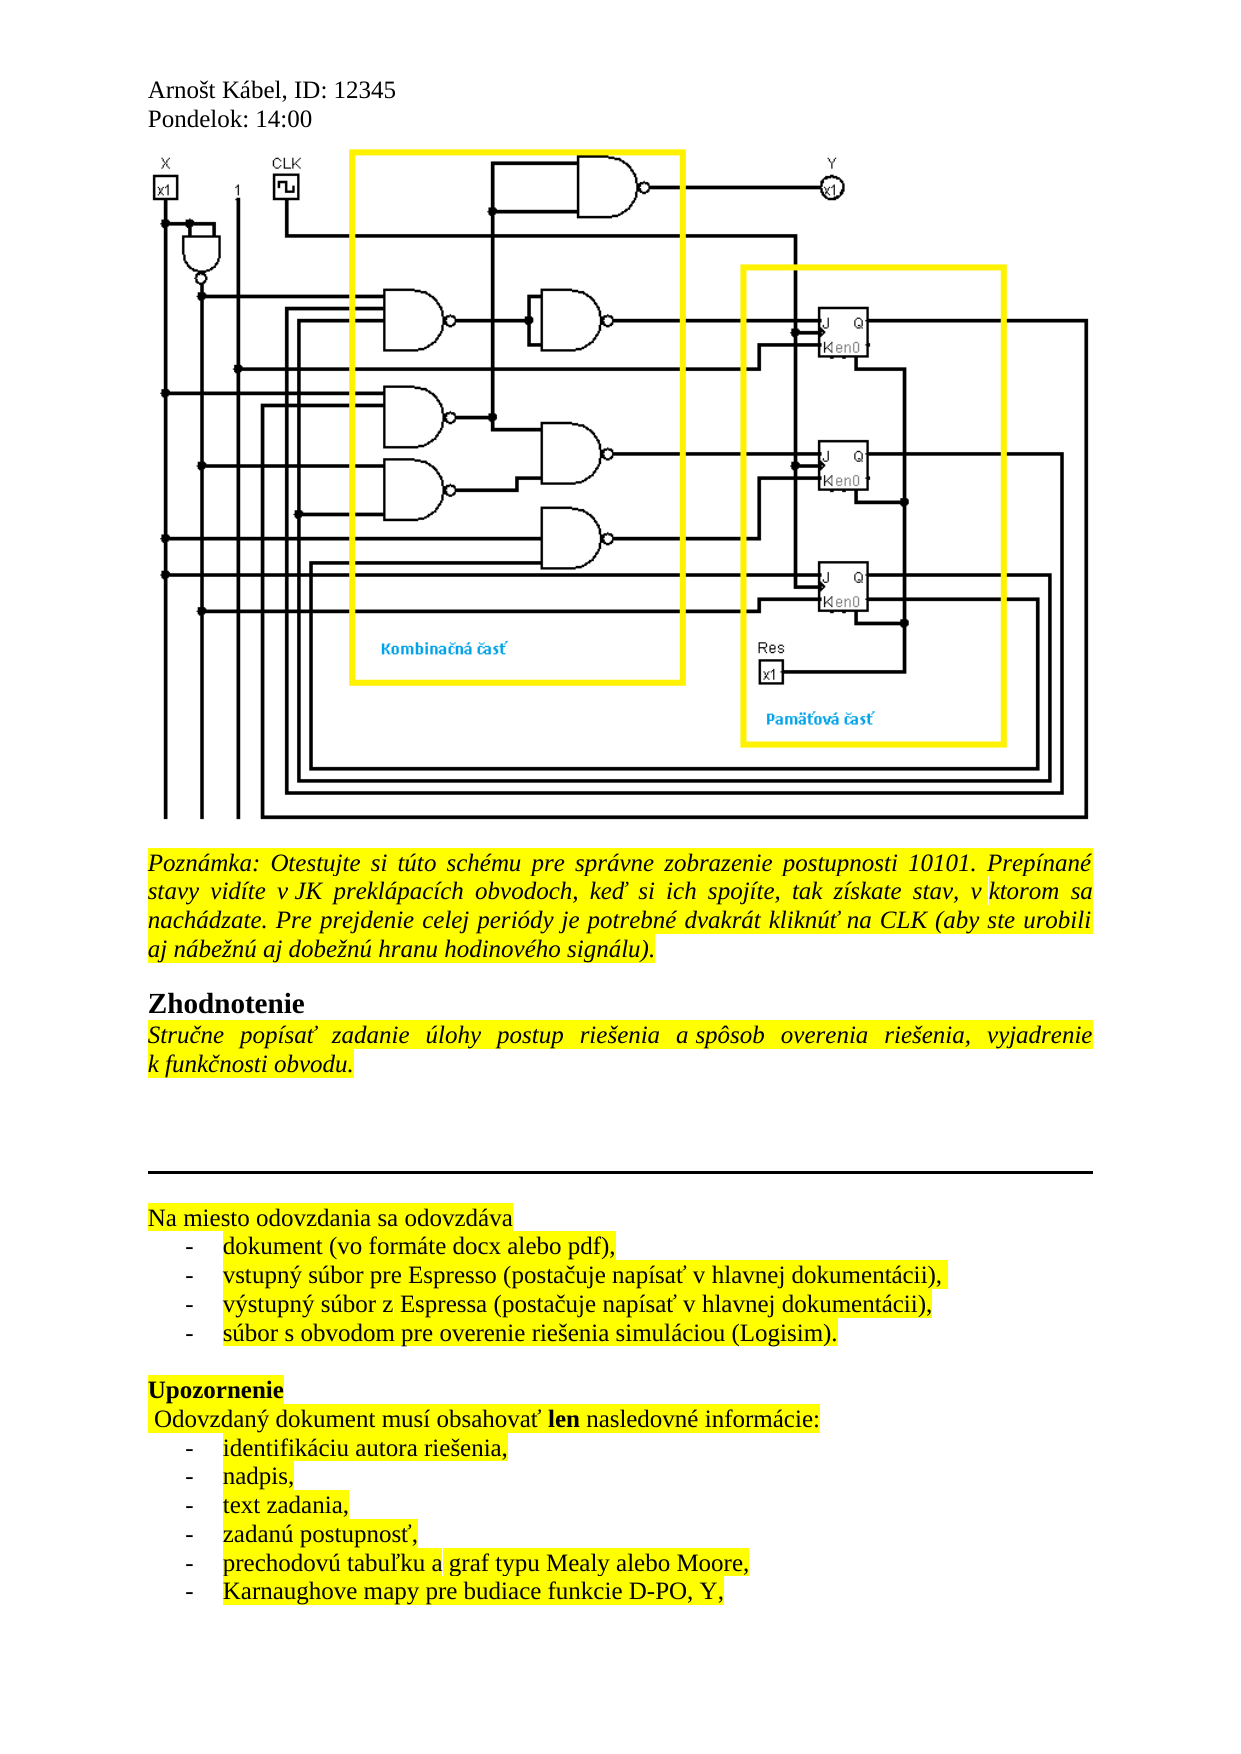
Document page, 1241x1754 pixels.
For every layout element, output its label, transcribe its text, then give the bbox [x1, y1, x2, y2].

text Poznámka: Otestujte si túto schému pre správne zobrazenie postupnosti 10101. Prepínané stavy vidíte v JK preklápacích obvodoch, keď si ich spojíte, tak získate stav, v ktorom sa nachádzate. Pre prejdenie celej periódy je potrebné dvakrát kliknúť na CLK (aby ste urobili aj nábežnú aj dobežnú hranu hodinového signálu). [148, 848, 1093, 963]
list zadanú postupnosť, [185, 1519, 1093, 1548]
list text zadania, [185, 1490, 1093, 1519]
text Na miesto odovzdania sa odovzdáva [148, 1203, 1093, 1231]
text Upozornenie [148, 1375, 1093, 1404]
list Karnaughove mapy pre budiace funkcie D-PO, Y, [185, 1576, 1093, 1605]
list vstupný súbor pre Espresso (postačuje napísať v hlavnej dokumentácii), [185, 1260, 1093, 1289]
text Zhodnotenie [148, 987, 1093, 1020]
list identifikáciu autora riešenia, [185, 1433, 1093, 1461]
text Stručne popísať zadanie úlohy postup riešenia a spôsob overenia riešenia, vyjadrenie k funkčnosti obvodu. [148, 1020, 1093, 1078]
picture [147, 147, 1093, 824]
text Odovzdaný dokument musí obsahovať len nasledovné informácie: [148, 1404, 1093, 1433]
list prechodovú tabuľku a graf typu Mealy alebo Moore, [185, 1548, 1093, 1576]
list súbor s obvodom pre overenie riešenia simuláciou (Logisim). [185, 1318, 1093, 1346]
list výstupný súbor z Espressa (postačuje napísať v hlavnej dokumentácii), [185, 1289, 1093, 1318]
list nadpis, [185, 1461, 1093, 1490]
list dokument (vo formáte docx alebo pdf), [185, 1231, 1093, 1260]
